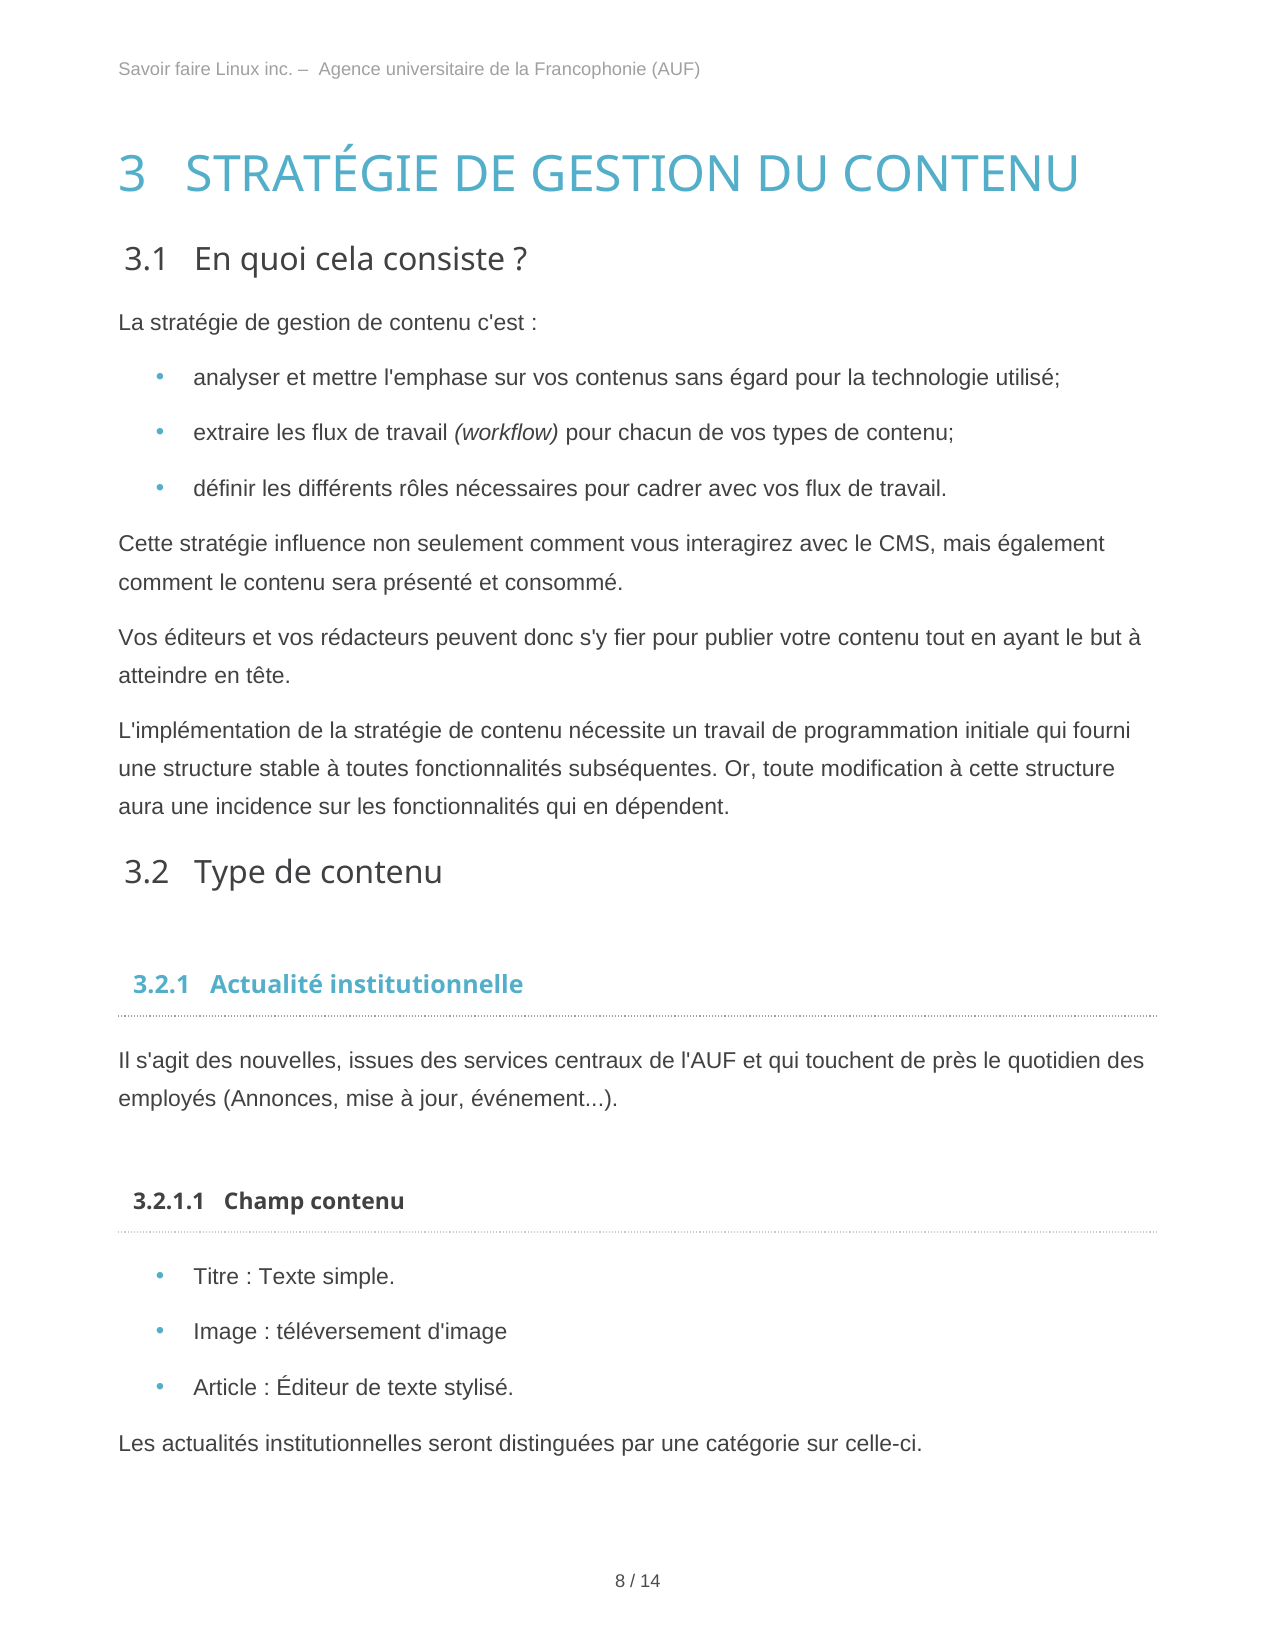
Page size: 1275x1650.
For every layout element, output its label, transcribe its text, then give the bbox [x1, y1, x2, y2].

text Cette stratégie influence non seulement comment vous interagirez avec le CMS, mais également comment le contenu sera présenté et consommé. [118, 531, 1157, 595]
subtitle Actualité institutionnelle [118, 952, 1157, 1017]
list analyser et mettre l'emphase sur vos contenus sans égard pour la technologie utilisé; [156, 364, 1157, 390]
list Image : téléversement d'image [156, 1319, 1157, 1345]
text Vos éditeurs et vos rédacteurs peuvent donc s'y fier pour publier votre contenu tout en ayant le but à atteindre en tête. [118, 624, 1157, 688]
subtitle En quoi cela consiste ? [124, 236, 1157, 280]
text La stratégie de gestion de contenu c'est : [118, 309, 1157, 335]
list Article : Éditeur de texte stylisé. [156, 1375, 1157, 1401]
text L'implémentation de la stratégie de contenu nécessite un travail de programmation initiale qui fourni une structure stable à toutes fonctionnalités subséquentes. Or, toute modification à cette structure aura une incidence sur les fonctionnalités qui en dépendent. [118, 718, 1157, 819]
subtitle Champ contenu [118, 1170, 1157, 1233]
text Il s'agit des nouvelles, issues des services centraux de l'AUF et qui touchent de près le quotidien des employés (Annonces, mise à jour, événement...). [118, 1048, 1157, 1111]
list extraire les flux de travail (workflow) pour chacun de vos types de contenu; [156, 420, 1157, 446]
text Les actualités institutionnelles seront distinguées par une catégorie sur celle-ci. [118, 1430, 1157, 1456]
subtitle Stratégie de gestion du contenu [118, 138, 1157, 207]
subtitle Type de contenu [124, 849, 1157, 893]
list définir les différents rôles nécessaires pour cadrer avec vos flux de travail. [156, 476, 1157, 502]
list Titre : Texte simple. [156, 1263, 1157, 1289]
